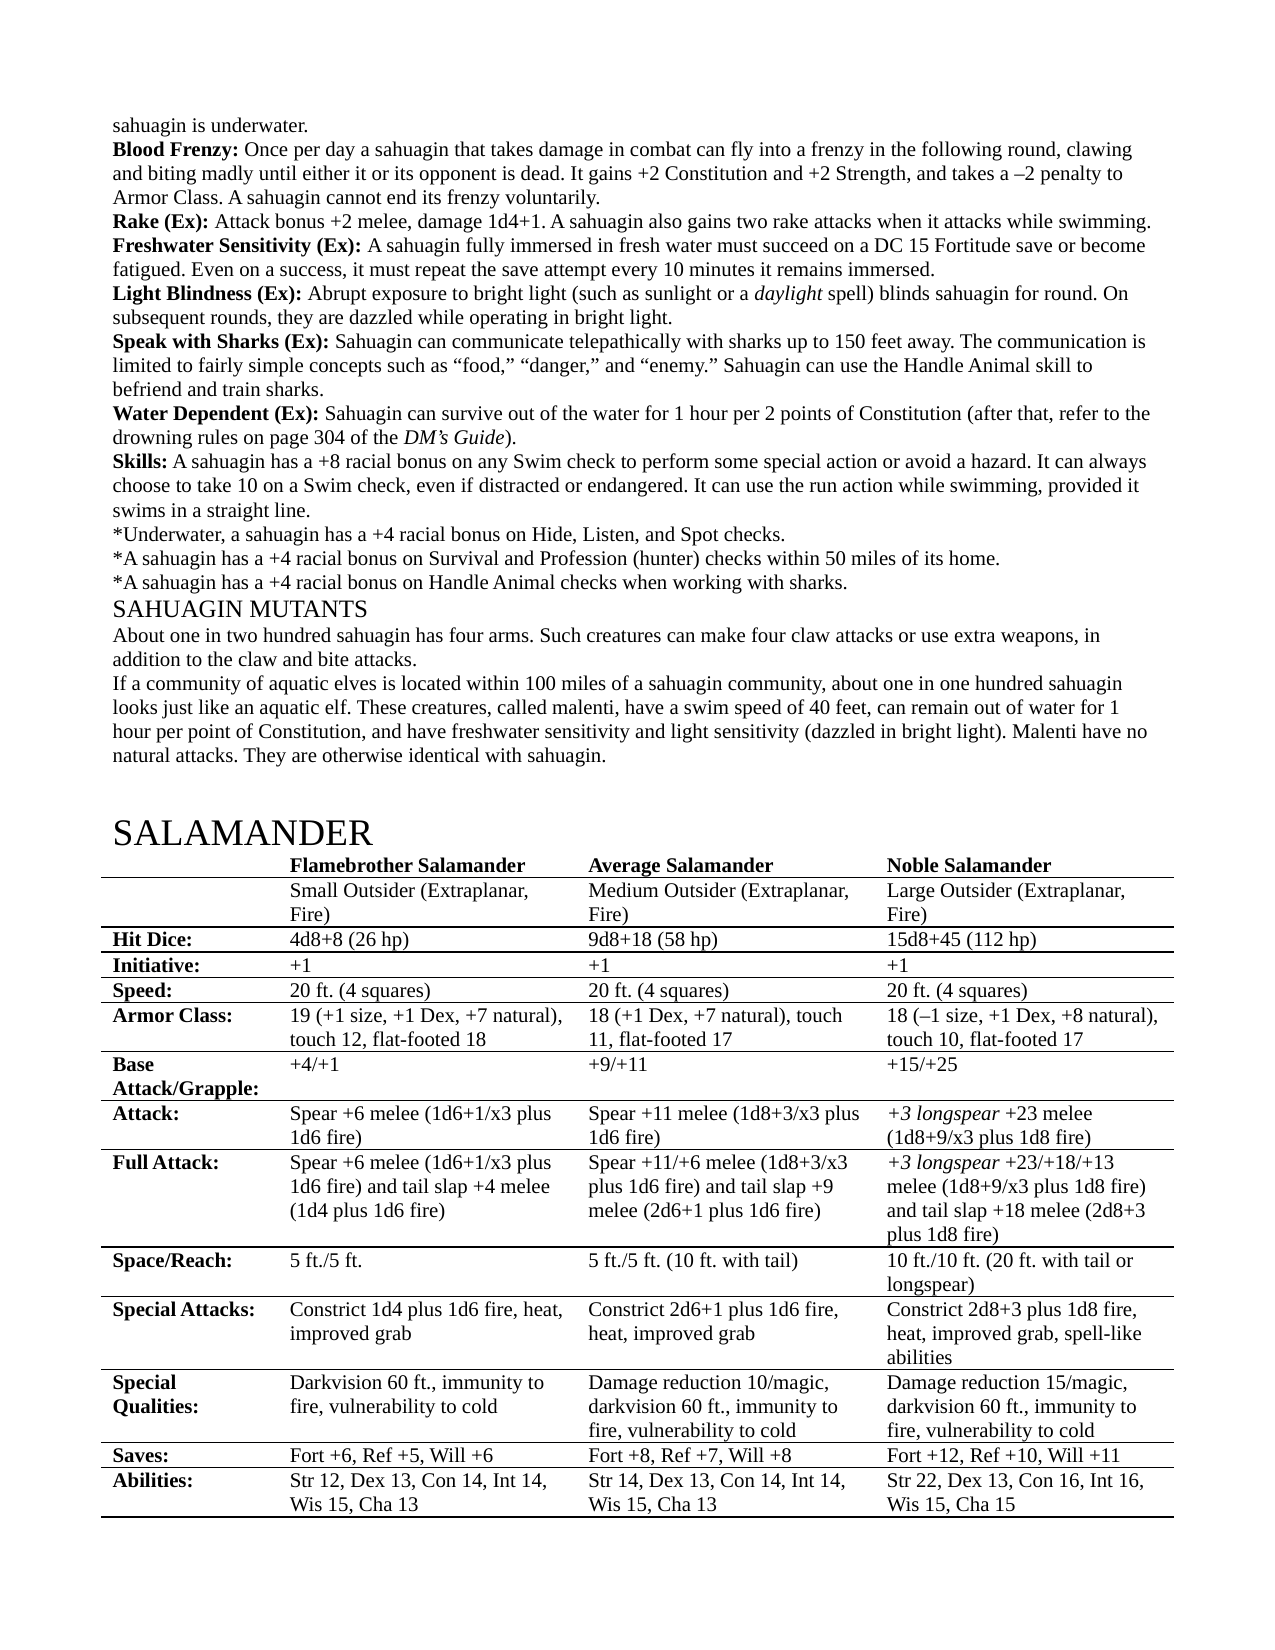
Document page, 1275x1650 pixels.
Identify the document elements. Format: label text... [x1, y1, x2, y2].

table_cell Damage reduction 10/magic, darkvision 60 ft., immunity to fire, vulnerability to cold [577, 1370, 875, 1442]
table_cell +15/+25 [875, 1052, 1174, 1100]
table_header Flamebrother Salamander [278, 853, 577, 877]
text Light Blindness (Ex): Abrupt exposure to bright light (such as sunlight or a daylight spell) blinds sahuagin for round. On subsequent rounds, they are dazzled while operating in bright light. [112, 281, 1162, 329]
table_cell Str 22, Dex 13, Con 16, Int 16, Wis 15, Cha 15 [875, 1468, 1174, 1516]
text *Underwater, a sahuagin has a +4 racial bonus on Hide, Listen, and Spot checks. [112, 522, 1162, 546]
table_header Average Salamander [577, 853, 875, 877]
table_cell +3 longspear +23 melee (1d8+9/x3 plus 1d8 fire) [875, 1101, 1174, 1149]
table_cell Darkvision 60 ft., immunity to fire, vulnerability to cold [278, 1370, 577, 1442]
table_cell Hit Dice: [101, 928, 278, 951]
text SALAMANDER [112, 810, 1162, 853]
table_cell 5 ft./5 ft. (10 ft. with tail) [577, 1248, 875, 1296]
text *A sahuagin has a +4 racial bonus on Survival and Profession (hunter) checks within 50 miles of its home. [112, 546, 1162, 570]
table_cell Fort +6, Ref +5, Will +6 [278, 1443, 577, 1467]
table_cell [101, 878, 278, 926]
text sahuagin is underwater. [112, 112, 1162, 137]
table_cell +3 longspear +23/+18/+13 melee (1d8+9/x3 plus 1d8 fire) and tail slap +18 melee (2d8+3 plus 1d8 fire) [875, 1150, 1174, 1246]
table_cell Fort +8, Ref +7, Will +8 [577, 1443, 875, 1467]
table_cell 20 ft. (4 squares) [577, 978, 875, 1002]
table_cell Constrict 1d4 plus 1d6 fire, heat, improved grab [278, 1297, 577, 1369]
table_cell 4d8+8 (26 hp) [278, 928, 577, 951]
table_cell Spear +11 melee (1d8+3/x3 plus 1d6 fire) [577, 1101, 875, 1149]
table_cell 5 ft./5 ft. [278, 1248, 577, 1296]
text Skills: A sahuagin has a +8 racial bonus on any Swim check to perform some special action or avoid a hazard. It can always choose to take 10 on a Swim check, even if distracted or endangered. It can use the run action while swimming, provided it swims in a straight line. [112, 449, 1162, 522]
table_cell +9/+11 [577, 1052, 875, 1100]
table_cell Large Outsider (Extraplanar, Fire) [875, 878, 1174, 926]
table_cell Constrict 2d6+1 plus 1d6 fire, heat, improved grab [577, 1297, 875, 1369]
table_cell +1 [875, 953, 1174, 977]
text If a community of aquatic elves is located within 100 miles of a sahuagin community, about one in one hundred sahuagin looks just like an aquatic elf. These creatures, called malenti, have a swim speed of 40 feet, can remain out of water for 1 hour per point of Constitution, and have freshwater sensitivity and light sensitivity (dazzled in bright light). Malenti have no natural attacks. They are otherwise identical with sahuagin. [112, 671, 1162, 767]
text About one in two hundred sahuagin has four arms. Such creatures can make four claw attacks or use extra weapons, in addition to the claw and bite attacks. [112, 622, 1162, 671]
table_cell Str 12, Dex 13, Con 14, Int 14, Wis 15, Cha 13 [278, 1468, 577, 1516]
table_cell Abilities: [101, 1468, 278, 1516]
text Blood Frenzy: Once per day a sahuagin that takes damage in combat can fly into a frenzy in the following round, clawing and biting madly until either it or its opponent is dead. It gains +2 Constitution and +2 Strength, and takes a –2 penalty to Armor Class. A sahuagin cannot end its frenzy voluntarily. [112, 137, 1162, 209]
table_cell Saves: [101, 1443, 278, 1467]
table_cell Special Attacks: [101, 1297, 278, 1369]
text Rake (Ex): Attack bonus +2 melee, damage 1d4+1. A sahuagin also gains two rake attacks when it attacks while swimming. [112, 209, 1162, 233]
table_cell 19 (+1 size, +1 Dex, +7 natural), touch 12, flat-footed 18 [278, 1003, 577, 1051]
table_cell 15d8+45 (112 hp) [875, 928, 1174, 951]
table_cell Spear +6 melee (1d6+1/x3 plus 1d6 fire) and tail slap +4 melee (1d4 plus 1d6 fire) [278, 1150, 577, 1246]
table_cell Speed: [101, 978, 278, 1002]
table_cell Special Qualities: [101, 1370, 278, 1442]
table_cell Small Outsider (Extraplanar, Fire) [278, 878, 577, 926]
table_cell Spear +6 melee (1d6+1/x3 plus 1d6 fire) [278, 1101, 577, 1149]
table_cell 18 (–1 size, +1 Dex, +8 natural), touch 10, flat-footed 17 [875, 1003, 1174, 1051]
text SAHUAGIN MUTANTS [112, 594, 1162, 622]
table_header [101, 853, 278, 877]
text Speak with Sharks (Ex): Sahuagin can communicate telepathically with sharks up to 150 feet away. The communication is limited to fairly simple concepts such as “food,” “danger,” and “enemy.” Sahuagin can use the Handle Animal skill to befriend and train sharks. [112, 329, 1162, 401]
table_cell +4/+1 [278, 1052, 577, 1100]
table_cell 20 ft. (4 squares) [875, 978, 1174, 1002]
table_cell Base Attack/Grapple: [101, 1052, 278, 1100]
table_cell 10 ft./10 ft. (20 ft. with tail or longspear) [875, 1248, 1174, 1296]
table_cell 20 ft. (4 squares) [278, 978, 577, 1002]
table_cell Armor Class: [101, 1003, 278, 1051]
table_cell 18 (+1 Dex, +7 natural), touch 11, flat-footed 17 [577, 1003, 875, 1051]
table_cell Medium Outsider (Extraplanar, Fire) [577, 878, 875, 926]
table_cell Initiative: [101, 953, 278, 977]
table_cell 9d8+18 (58 hp) [577, 928, 875, 951]
table_cell Fort +12, Ref +10, Will +11 [875, 1443, 1174, 1467]
text Freshwater Sensitivity (Ex): A sahuagin fully immersed in fresh water must succeed on a DC 15 Fortitude save or become fatigued. Even on a success, it must repeat the save attempt every 10 minutes it remains immersed. [112, 233, 1162, 281]
table_cell Str 14, Dex 13, Con 14, Int 14, Wis 15, Cha 13 [577, 1468, 875, 1516]
table_cell +1 [577, 953, 875, 977]
table_cell Damage reduction 15/magic, darkvision 60 ft., immunity to fire, vulnerability to cold [875, 1370, 1174, 1442]
table_cell Attack: [101, 1101, 278, 1149]
table_cell Full Attack: [101, 1150, 278, 1246]
table_cell +1 [278, 953, 577, 977]
text Water Dependent (Ex): Sahuagin can survive out of the water for 1 hour per 2 points of Constitution (after that, refer to the drowning rules on page 304 of the DM’s Guide). [112, 401, 1162, 449]
table_cell Spear +11/+6 melee (1d8+3/x3 plus 1d6 fire) and tail slap +9 melee (2d6+1 plus 1d6 fire) [577, 1150, 875, 1246]
table_cell Space/Reach: [101, 1248, 278, 1296]
table_header Noble Salamander [875, 853, 1174, 877]
text *A sahuagin has a +4 racial bonus on Handle Animal checks when working with sharks. [112, 570, 1162, 594]
table_cell Constrict 2d8+3 plus 1d8 fire, heat, improved grab, spell-like abilities [875, 1297, 1174, 1369]
